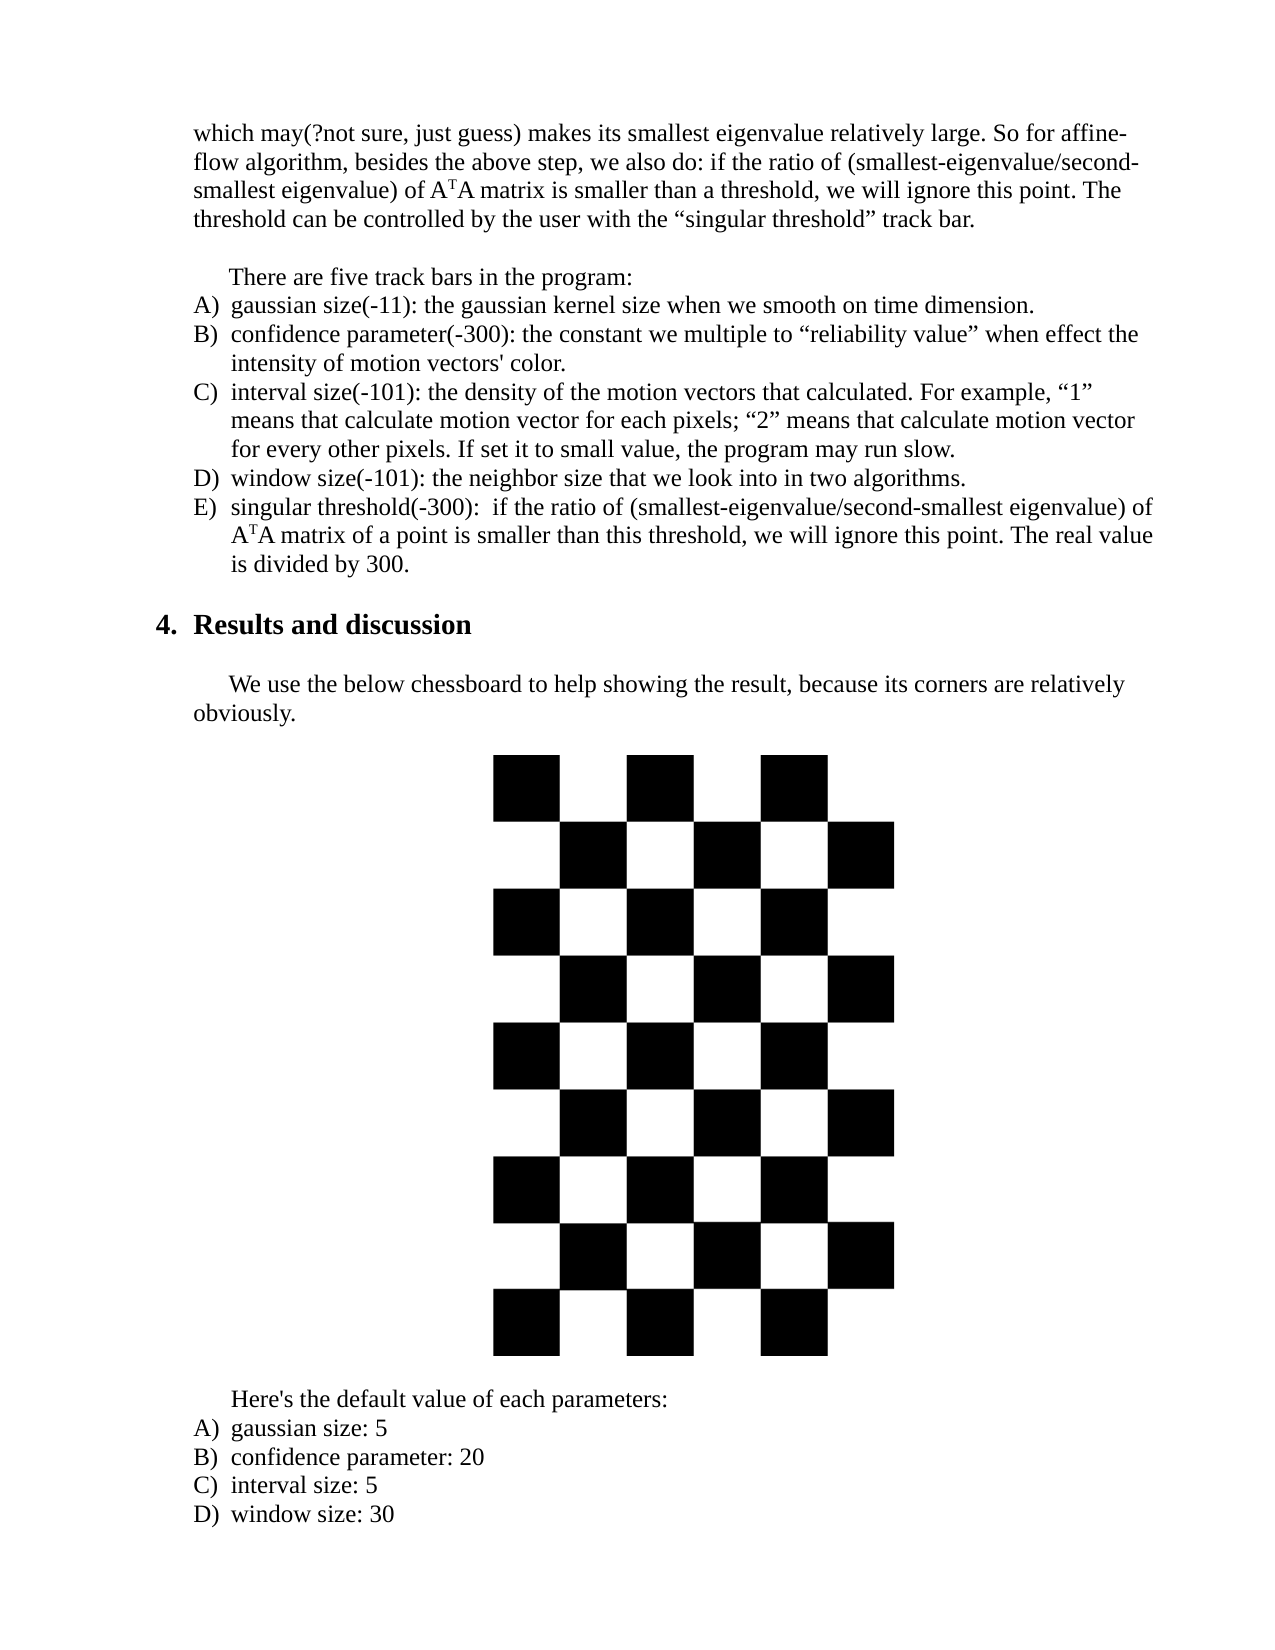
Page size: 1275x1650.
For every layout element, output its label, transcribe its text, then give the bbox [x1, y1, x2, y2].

list Here's the default value of each parameters: [193, 1384, 1157, 1413]
picture [493, 755, 895, 1356]
list interval size(-101): the density of the motion vectors that calculated. For example, “1” means that calculate motion vector for each pixels; “2” means that calculate motion vector for every other pixels. If set it to small value, the program may run slow. [193, 377, 1157, 463]
list confidence parameter(-300): the constant we multiple to “reliability value” when effect the intensity of motion vectors' color. [193, 319, 1157, 377]
list interval size: 5 [193, 1470, 1157, 1499]
list confidence parameter: 20 [193, 1442, 1157, 1470]
list singular threshold(-300): if the ratio of (smallest-eigenvalue/second-smallest eigenvalue) of ATA matrix of a point is smaller than this threshold, we will ignore this point. The real value is divided by 300. [193, 492, 1157, 578]
list window size: 30 [193, 1499, 1157, 1528]
list There are five track bars in the program: [156, 262, 1157, 291]
list window size(-101): the neighbor size that we look into in two algorithms. [193, 463, 1157, 492]
list gaussian size: 5 [193, 1413, 1157, 1442]
list gaussian size(-11): the gaussian kernel size when we smooth on time dimension. [193, 291, 1157, 319]
list which may(?not sure, just guess) makes its smallest eigenvalue relatively large. So for affine-flow algorithm, besides the above step, we also do: if the ratio of (smallest-eigenvalue/second-smallest eigenvalue) of ATA matrix is smaller than a threshold, we will ignore this point. The threshold can be controlled by the user with the “singular threshold” track bar. [156, 118, 1157, 233]
list Results and discussion [156, 607, 1157, 640]
list We use the below chessboard to help showing the result, because its corners are relatively obviously. [156, 669, 1157, 727]
